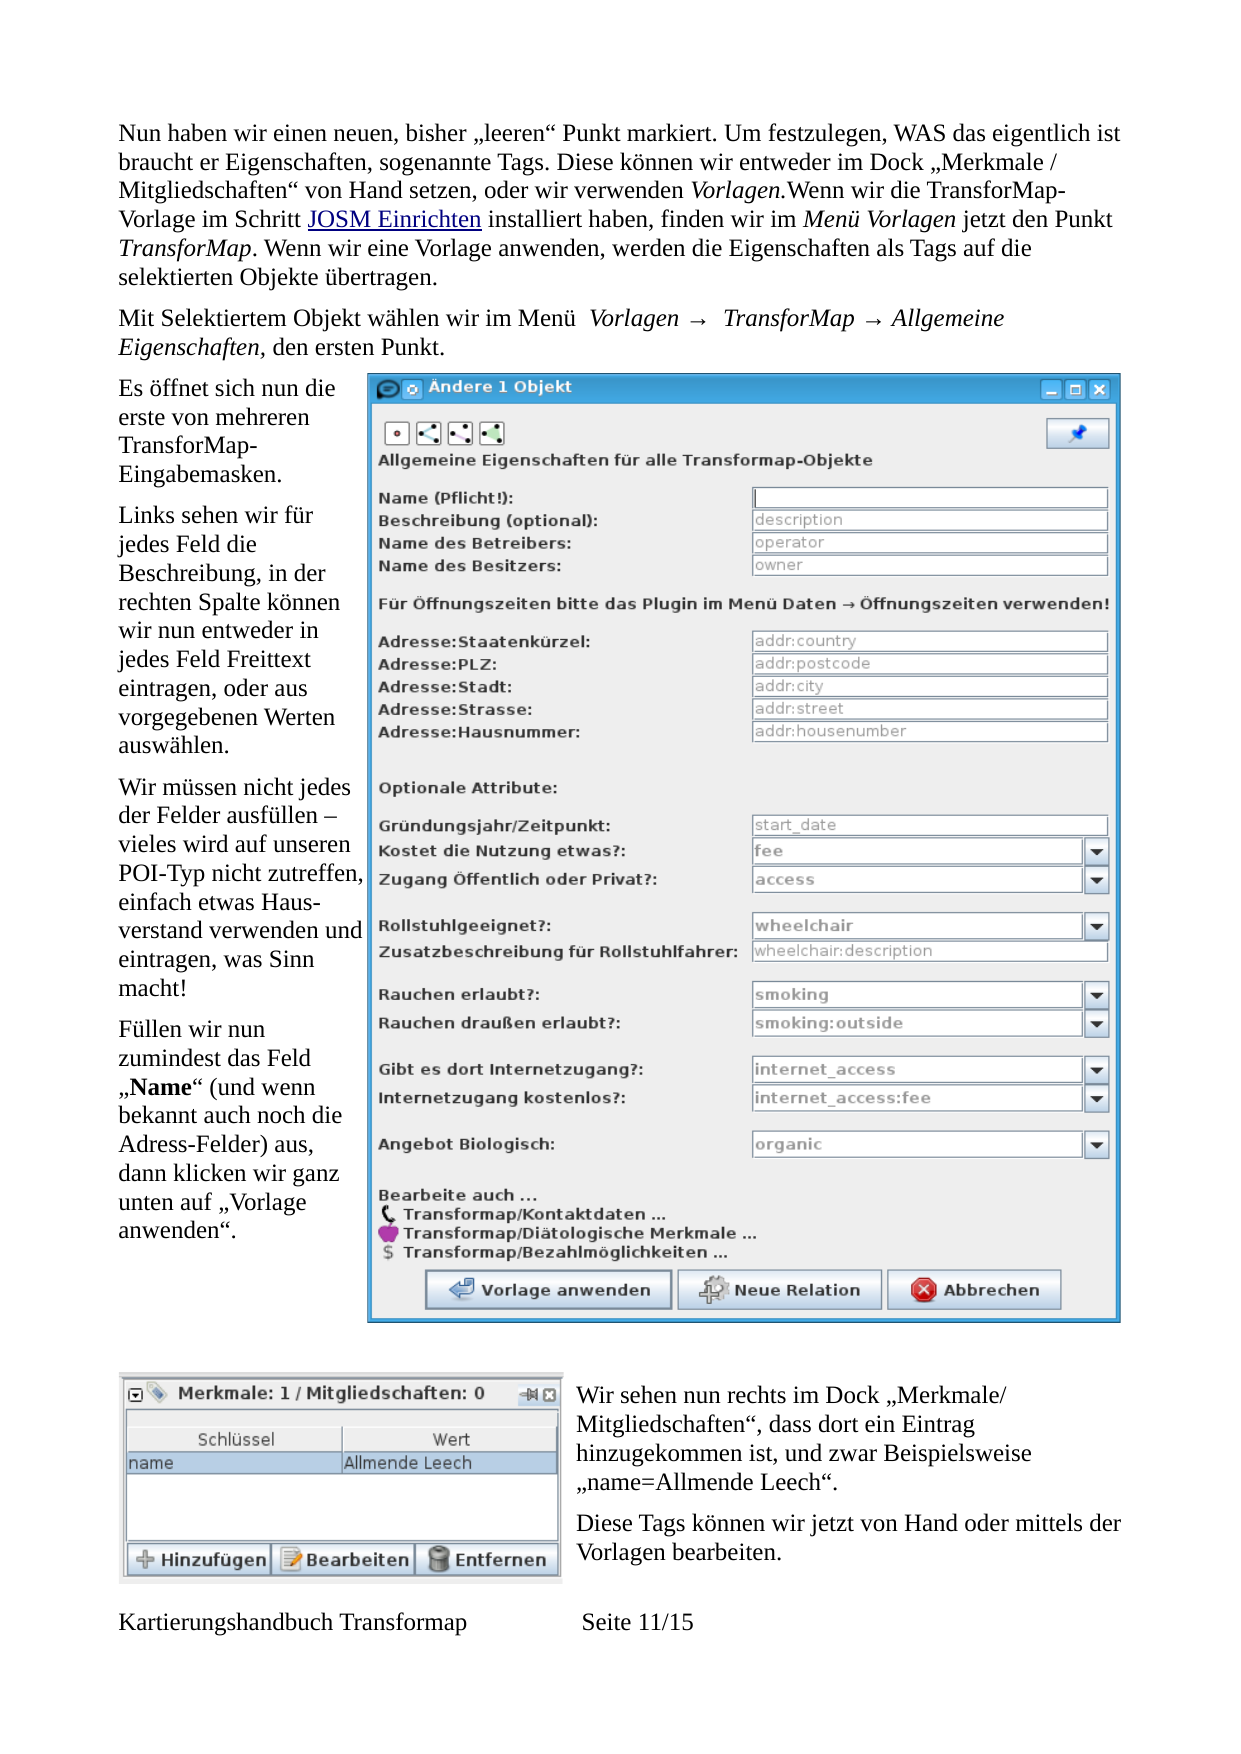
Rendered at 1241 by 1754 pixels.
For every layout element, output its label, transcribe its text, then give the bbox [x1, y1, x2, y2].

text Mit Selektiertem Objekt wählen wir im Menü Vorlagen → TransforMap → Allgemeine Eigenschaften, den ersten Punkt. [118, 303, 1122, 361]
text Nun haben wir einen neuen, bisher „leeren“ Punkt markiert. Um festzulegen, WAS das eigentlich ist braucht er Eigenschaften, sogenannte Tags. Diese können wir entweder im Dock „Merkmale / Mitgliedschaften“ von Hand setzen, oder wir verwenden Vorlagen.Wenn wir die TransforMap-Vorlage im Schritt JOSM Einrichten installiert haben, finden wir im Menü Vorlagen jetzt den Punkt TransforMap. Wenn wir eine Vorlage anwenden, werden die Eigenschaften als Tags auf die selektierten Objekte übertragen. [118, 118, 1122, 291]
picture [118, 1372, 564, 1584]
text Links sehen wir für jedes Feld die Beschreibung, in der rechten Spalte können wir nun entweder in jedes Feld Freittext eintragen, oder aus vorgegebenen Werten auswählen. [118, 501, 367, 759]
text Diese Tags können wir jetzt von Hand oder mittels der Vorlagen bearbeiten. [564, 1508, 1122, 1566]
text Wir sehen nun rechts im Dock „Merkmale/ Mitgliedschaften“, dass dort ein Eintrag hinzugekommen ist, und zwar Beispielsweise „name=Allmende Leech“. [564, 1381, 1122, 1496]
text Wir müssen nicht jedes der Felder ausfüllen – vieles wird auf unseren POI-Typ nicht zutreffen, einfach etwas Haus- verstand verwenden und eintragen, was Sinn macht! [118, 772, 367, 1002]
text Es öffnet sich nun die erste von mehreren TransforMap- Eingabemasken. [118, 373, 367, 488]
picture [367, 373, 1121, 1323]
text Füllen wir nun zumindest das Feld „Name“ (und wenn bekannt auch noch die Adress-Felder) aus, dann klicken wir ganz unten auf „Vorlage anwenden“. [118, 1014, 367, 1244]
